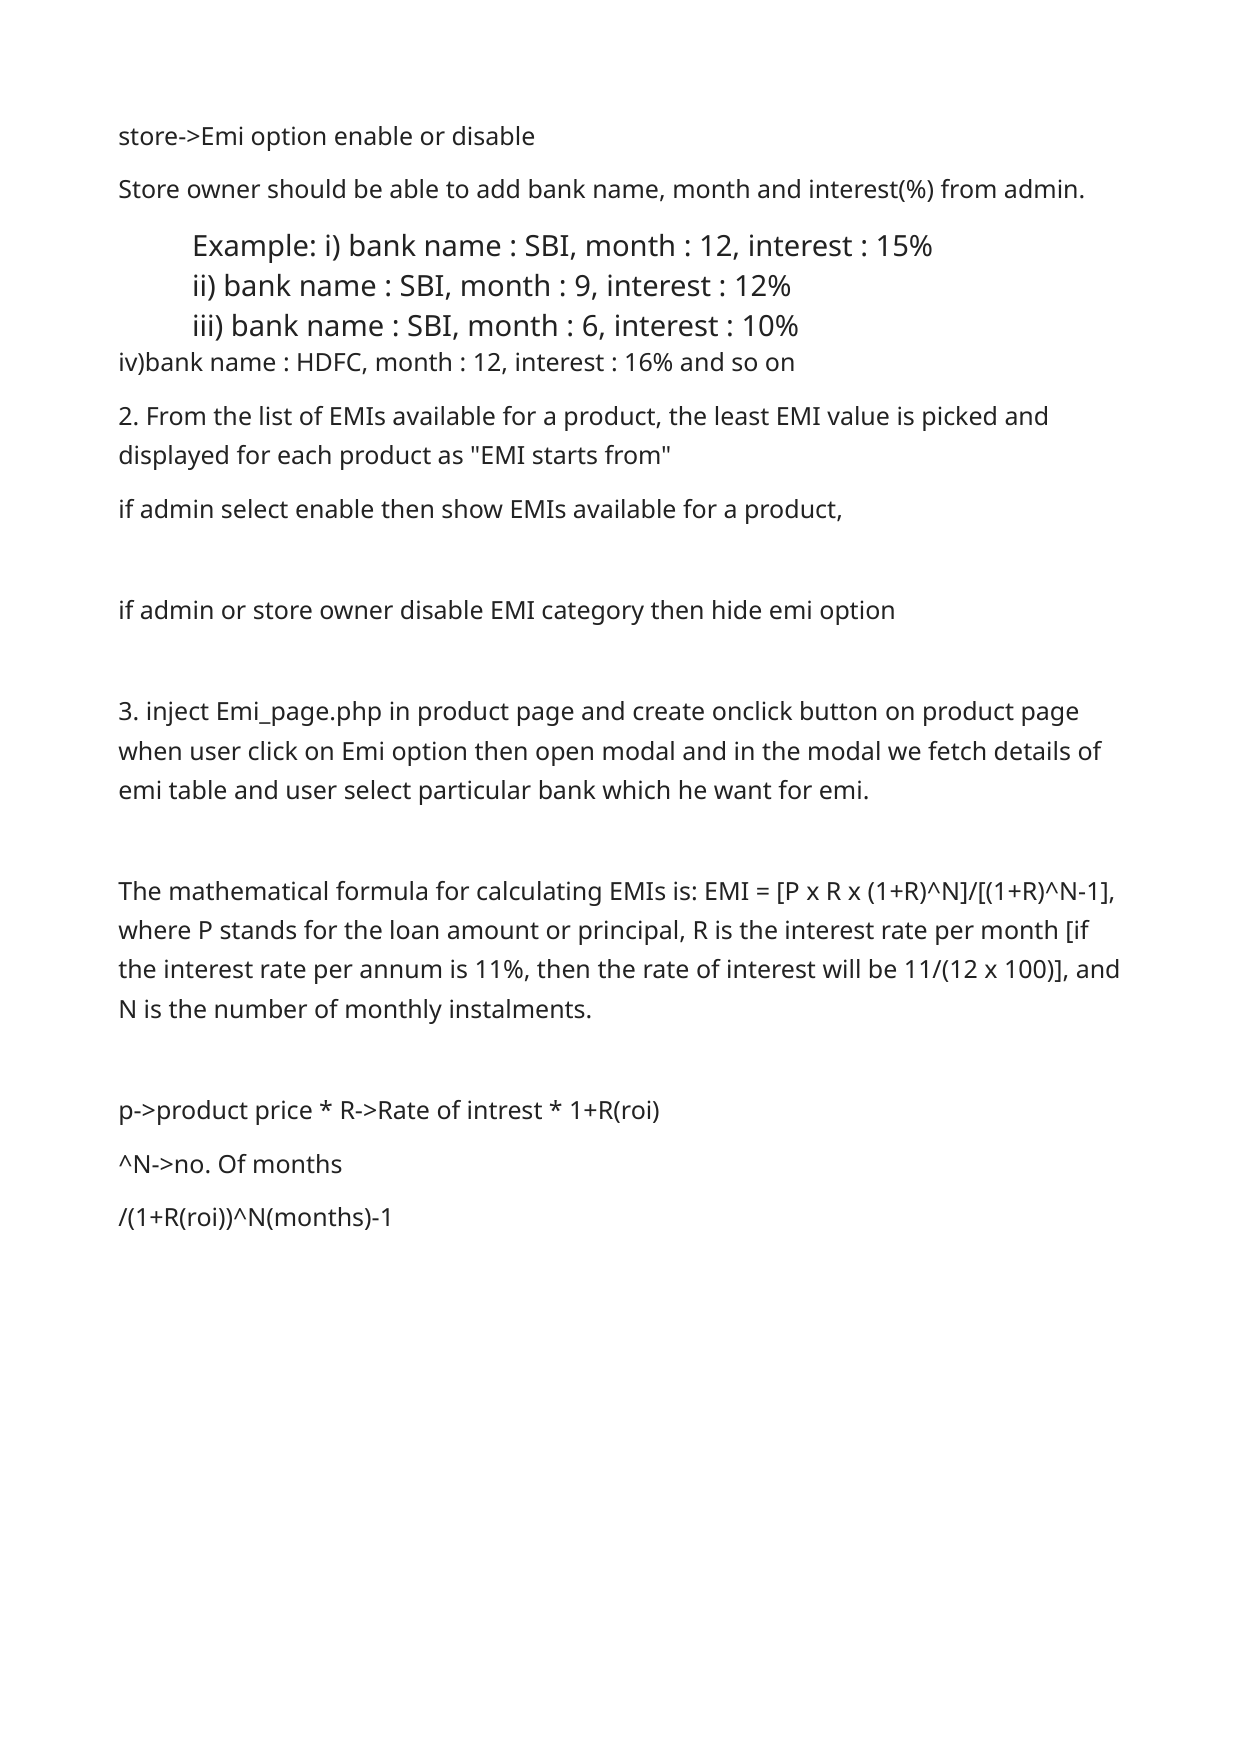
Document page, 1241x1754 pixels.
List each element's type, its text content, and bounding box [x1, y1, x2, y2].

list ii) bank name : SBI, month : 9, interest : 12% [118, 265, 1122, 305]
text ^N->no. Of months [118, 1146, 1122, 1180]
text 3. inject Emi_page.php in product page and create onclick button on product page when user click on Emi option then open modal and in the modal we fetch details of emi table and user select particular bank which he want for emi. [118, 694, 1122, 806]
text p->product price * R->Rate of intrest * 1+R(roi) [118, 1093, 1122, 1127]
text Store owner should be able to add bank name, month and interest(%) from admin. [118, 172, 1122, 206]
text store->Emi option enable or disable [118, 118, 1122, 152]
text /(1+R(roi))^N(months)-1 [118, 1200, 1122, 1234]
text if admin or store owner disable EMI category then hide emi option [118, 593, 1122, 627]
text 2. From the list of EMIs available for a product, the least EMI value is picked and displayed for each product as "EMI starts from" [118, 398, 1122, 472]
list Example: i) bank name : SBI, month : 12, interest : 15% [118, 226, 1122, 265]
text The mathematical formula for calculating EMIs is: EMI = [P x R x (1+R)^N]/[(1+R)^N-1], where P stands for the loan amount or principal, R is the interest rate per month [if the interest rate per annum is 11%, then the rate of interest will be 11/(12 x 100)], and N is the number of monthly instalments. [118, 874, 1122, 1025]
text iv)bank name : HDFC, month : 12, interest : 16% and so on [118, 345, 1122, 379]
text if admin select enable then show EMIs available for a product, [118, 491, 1122, 525]
list iii) bank name : SBI, month : 6, interest : 10% [118, 305, 1122, 345]
